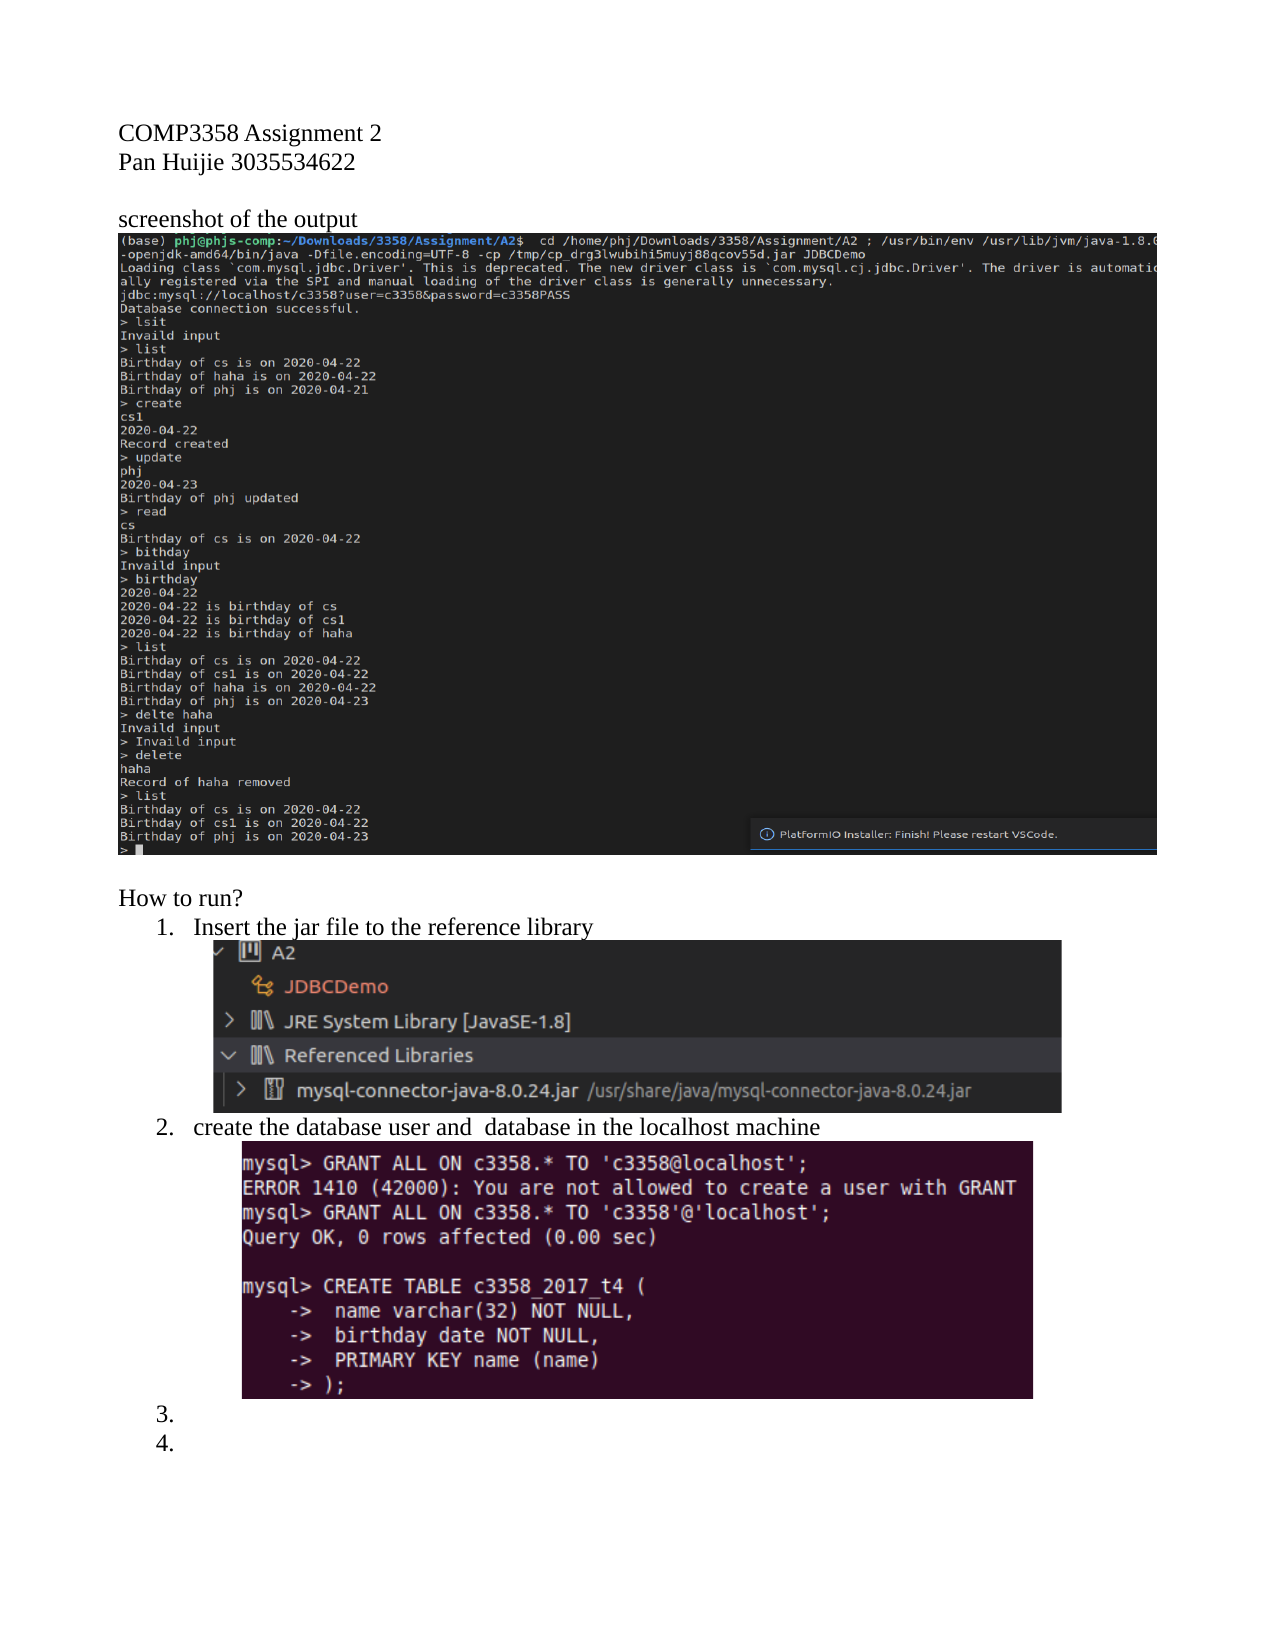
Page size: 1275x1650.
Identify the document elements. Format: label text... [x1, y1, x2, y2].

picture [118, 233, 1157, 855]
list create the database user and database in the localhost machine [156, 941, 1157, 1141]
list Insert the jar file to the reference library [156, 912, 1157, 941]
text How to run? [118, 883, 1157, 912]
picture [213, 940, 1062, 1113]
text COMP3358 Assignment 2 [118, 118, 1157, 147]
picture [241, 1141, 1034, 1399]
text Pan Huijie 3035534622 [118, 147, 1157, 176]
text screenshot of the output [118, 204, 1157, 233]
